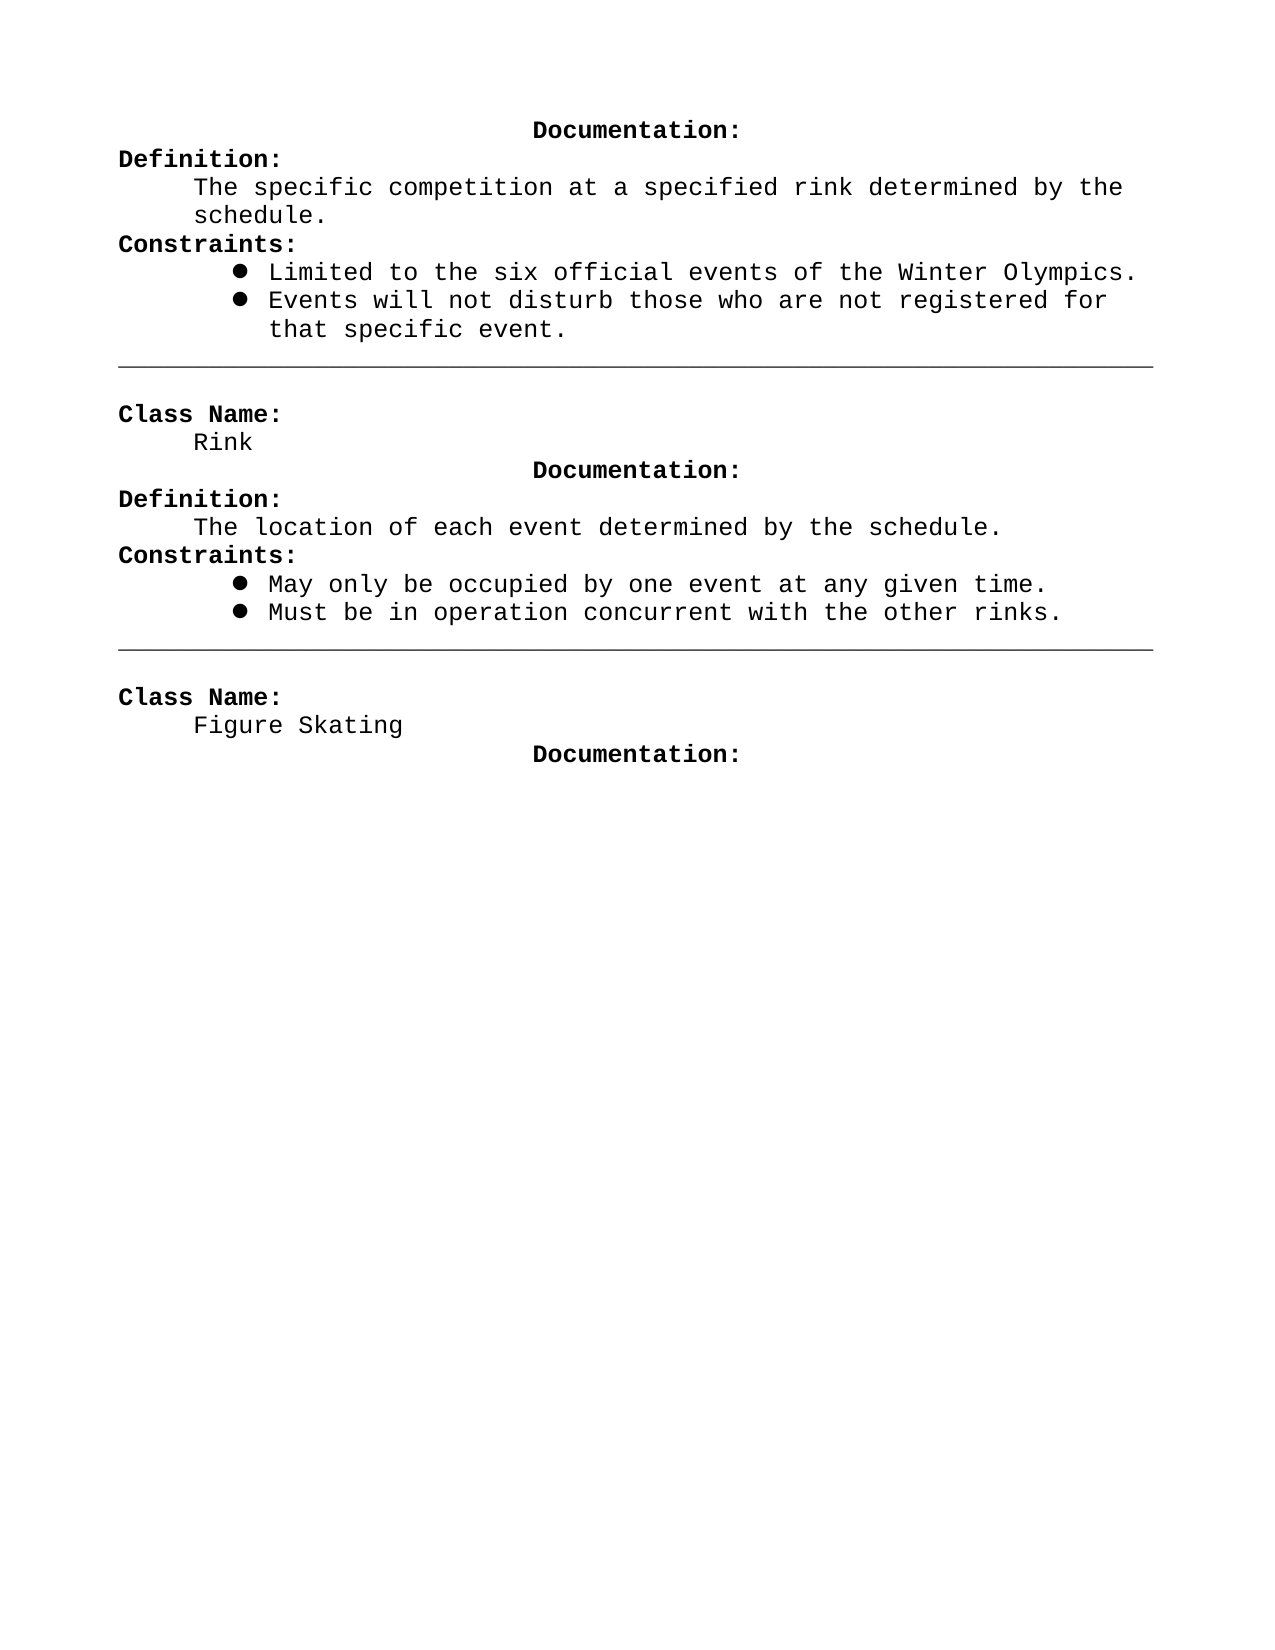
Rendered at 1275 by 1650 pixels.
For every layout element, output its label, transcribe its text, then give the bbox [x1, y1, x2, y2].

text Constraints: [118, 231, 1157, 260]
text Documentation: [118, 118, 1157, 146]
text The specific competition at a specified rink determined by the schedule. [118, 175, 1157, 231]
text Documentation: [118, 741, 1157, 770]
text Rink [118, 430, 1157, 458]
text Definition: [118, 146, 1157, 175]
list Limited to the six official events of the Winter Olympics. [231, 260, 1157, 288]
text Figure Skating [118, 713, 1157, 741]
list Must be in operation concurrent with the other rinks. [231, 600, 1157, 628]
text Class Name: [118, 401, 1157, 430]
list Events will not disturb those who are not registered for that specific event. [231, 288, 1157, 345]
text Class Name: [118, 685, 1157, 713]
text Constraints: [118, 543, 1157, 571]
text _____________________________________________________________________ [118, 628, 1157, 656]
text Definition: [118, 486, 1157, 515]
text Documentation: [118, 458, 1157, 486]
text The location of each event determined by the schedule. [118, 515, 1157, 543]
text _____________________________________________________________________ [118, 345, 1157, 373]
list May only be occupied by one event at any given time. [231, 571, 1157, 600]
